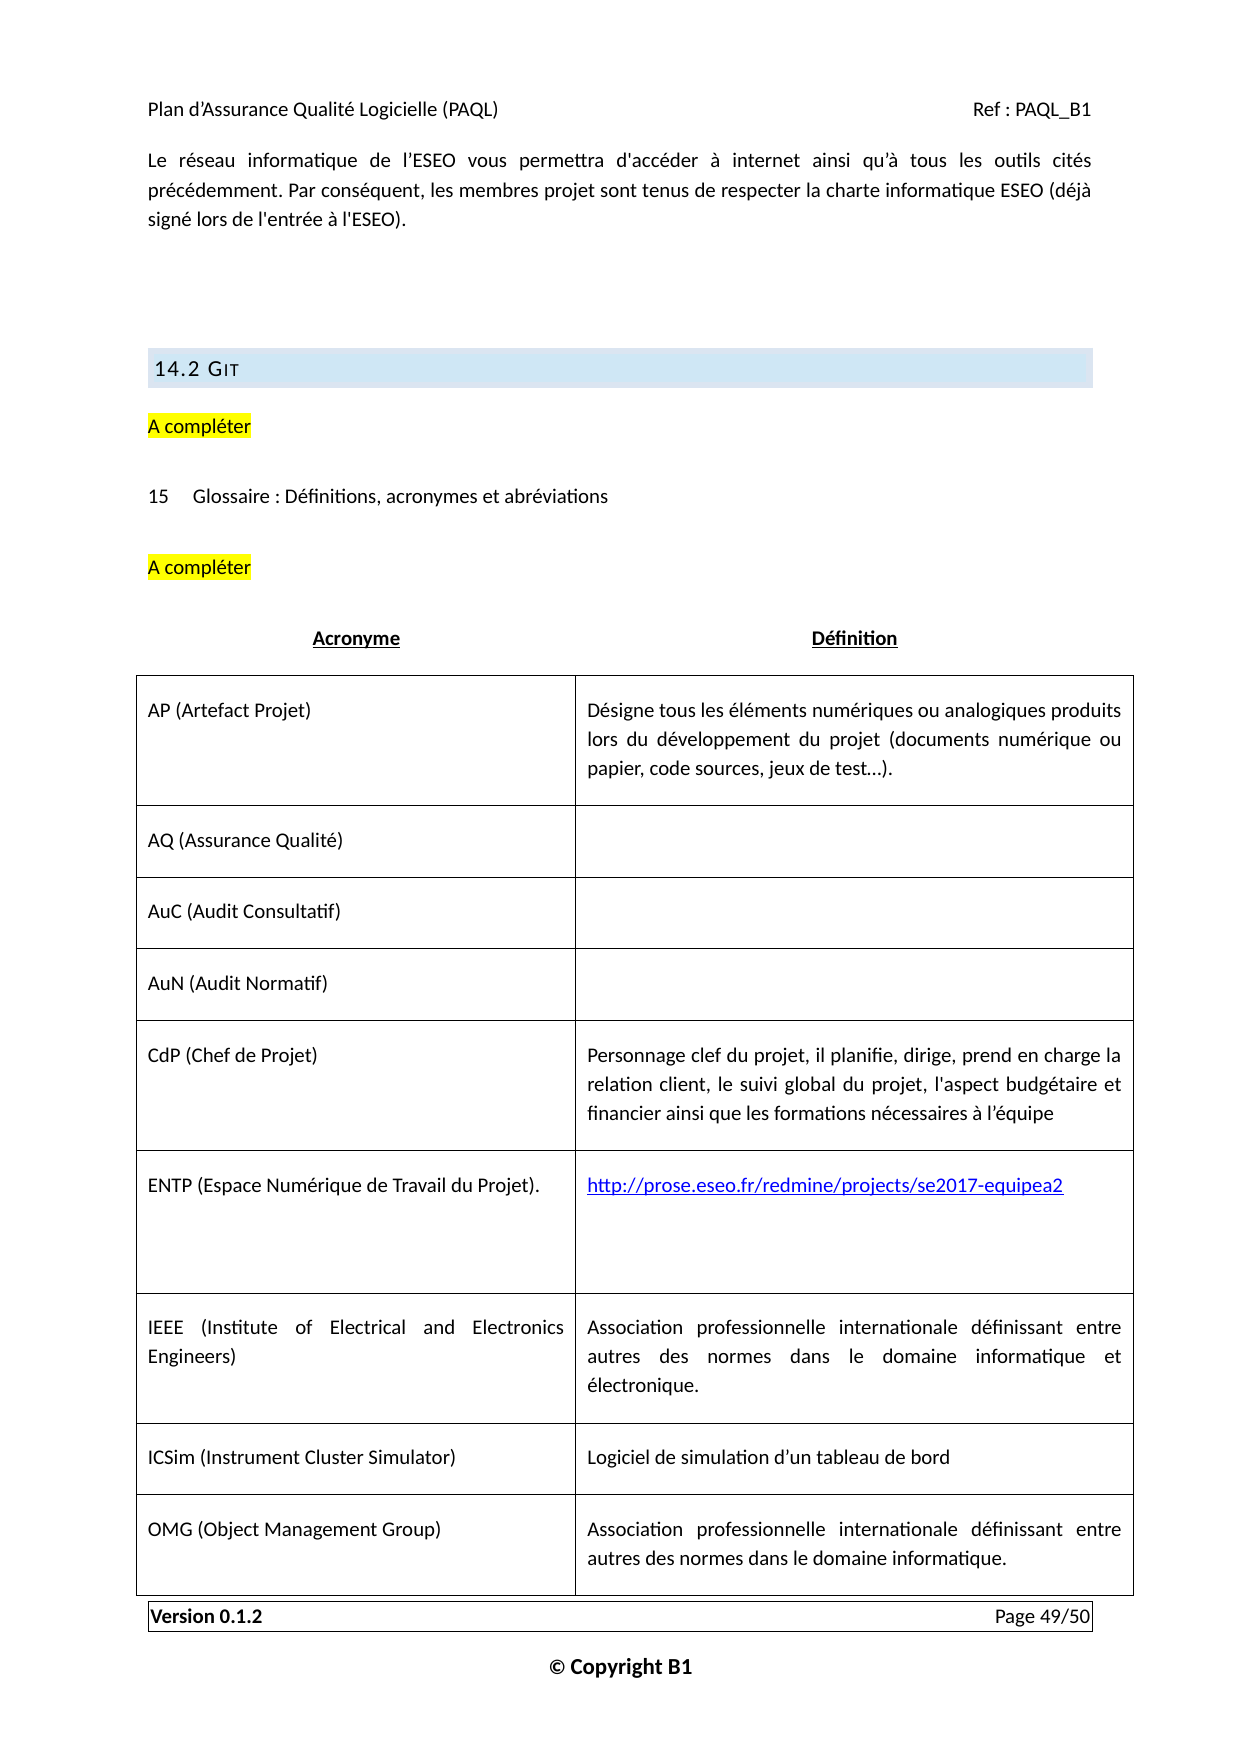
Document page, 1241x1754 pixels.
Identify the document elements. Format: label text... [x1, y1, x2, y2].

table_cell Personnage clef du projet, il planifie, dirige, prend en charge la relation client, le suivi global du projet, l'aspect budgétaire et financier ainsi que les formations nécessaires à l’équipe [576, 1021, 1133, 1150]
table_cell ICSim (Instrument Cluster Simulator) [137, 1424, 575, 1494]
table_cell [576, 949, 1133, 1020]
table_cell Logiciel de simulation d’un tableau de bord [576, 1424, 1133, 1494]
table_header Définition [576, 604, 1133, 675]
table_cell Association professionnelle internationale définissant entre autres des normes dans le domaine informatique et électronique. [576, 1294, 1133, 1422]
list Glossaire : Définitions, acronymes et abréviations [148, 484, 1093, 509]
table_header Acronyme [136, 604, 576, 675]
table_cell OMG (Object Management Group) [137, 1495, 575, 1595]
table_cell Désigne tous les éléments numériques ou analogiques produits lors du développement du projet (documents numérique ou papier, code sources, jeux de test…). [576, 676, 1133, 805]
table_cell ENTP (Espace Numérique de Travail du Projet). [137, 1151, 575, 1292]
table_cell IEEE (Institute of Electrical and Electronics Engineers) [137, 1294, 575, 1422]
table_cell [576, 878, 1133, 948]
text Le réseau informatique de l’ESEO vous permettra d'accéder à internet ainsi qu’à tous les outils cités précédemment. Par conséquent, les membres projet sont tenus de respecter la charte informatique ESEO (déjà signé lors de l'entrée à l'ESEO). [148, 148, 1093, 231]
table_cell AuN (Audit Normatif) [137, 949, 575, 1020]
text A compléter [148, 413, 1093, 438]
list Git [154, 354, 1086, 382]
table_cell AQ (Assurance Qualité) [137, 806, 575, 877]
table_cell Association professionnelle internationale définissant entre autres des normes dans le domaine informatique. [576, 1495, 1133, 1595]
table_cell http://prose.eseo.fr/redmine/projects/se2017-equipea2 [576, 1151, 1133, 1292]
table_cell [576, 806, 1133, 877]
table_cell AuC (Audit Consultatif) [137, 878, 575, 948]
text A compléter [148, 554, 1093, 580]
table_cell AP (Artefact Projet) [137, 676, 575, 805]
table_cell CdP (Chef de Projet) [137, 1021, 575, 1150]
